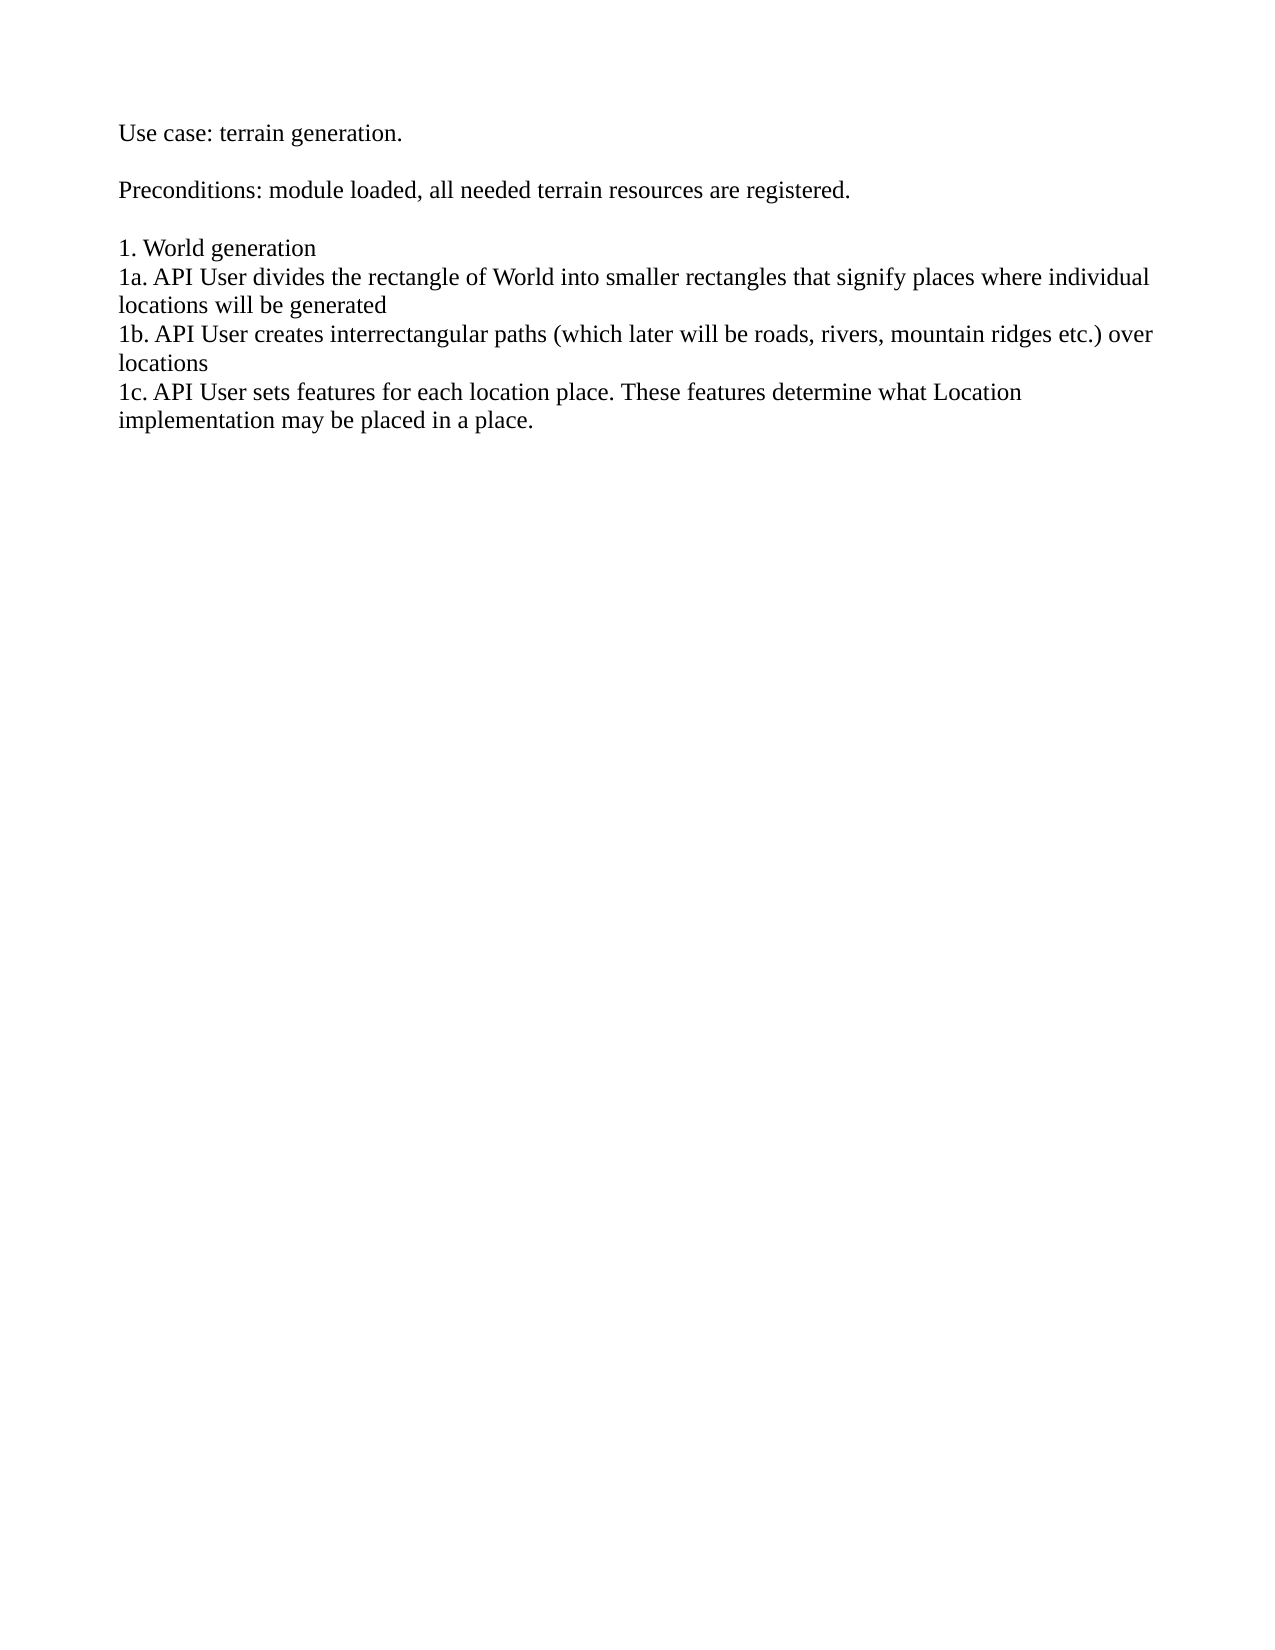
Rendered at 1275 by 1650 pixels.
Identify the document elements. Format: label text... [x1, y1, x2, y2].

text 1c. API User sets features for each location place. These features determine what Location implementation may be placed in a place. [118, 377, 1157, 434]
text 1b. API User creates interrectangular paths (which later will be roads, rivers, mountain ridges etc.) over locations [118, 319, 1157, 377]
text 1. World generation [118, 233, 1157, 262]
text 1a. API User divides the rectangle of World into smaller rectangles that signify places where individual locations will be generated [118, 262, 1157, 319]
text Use case: terrain generation. [118, 118, 1157, 147]
text Preconditions: module loaded, all needed terrain resources are registered. [118, 176, 1157, 204]
